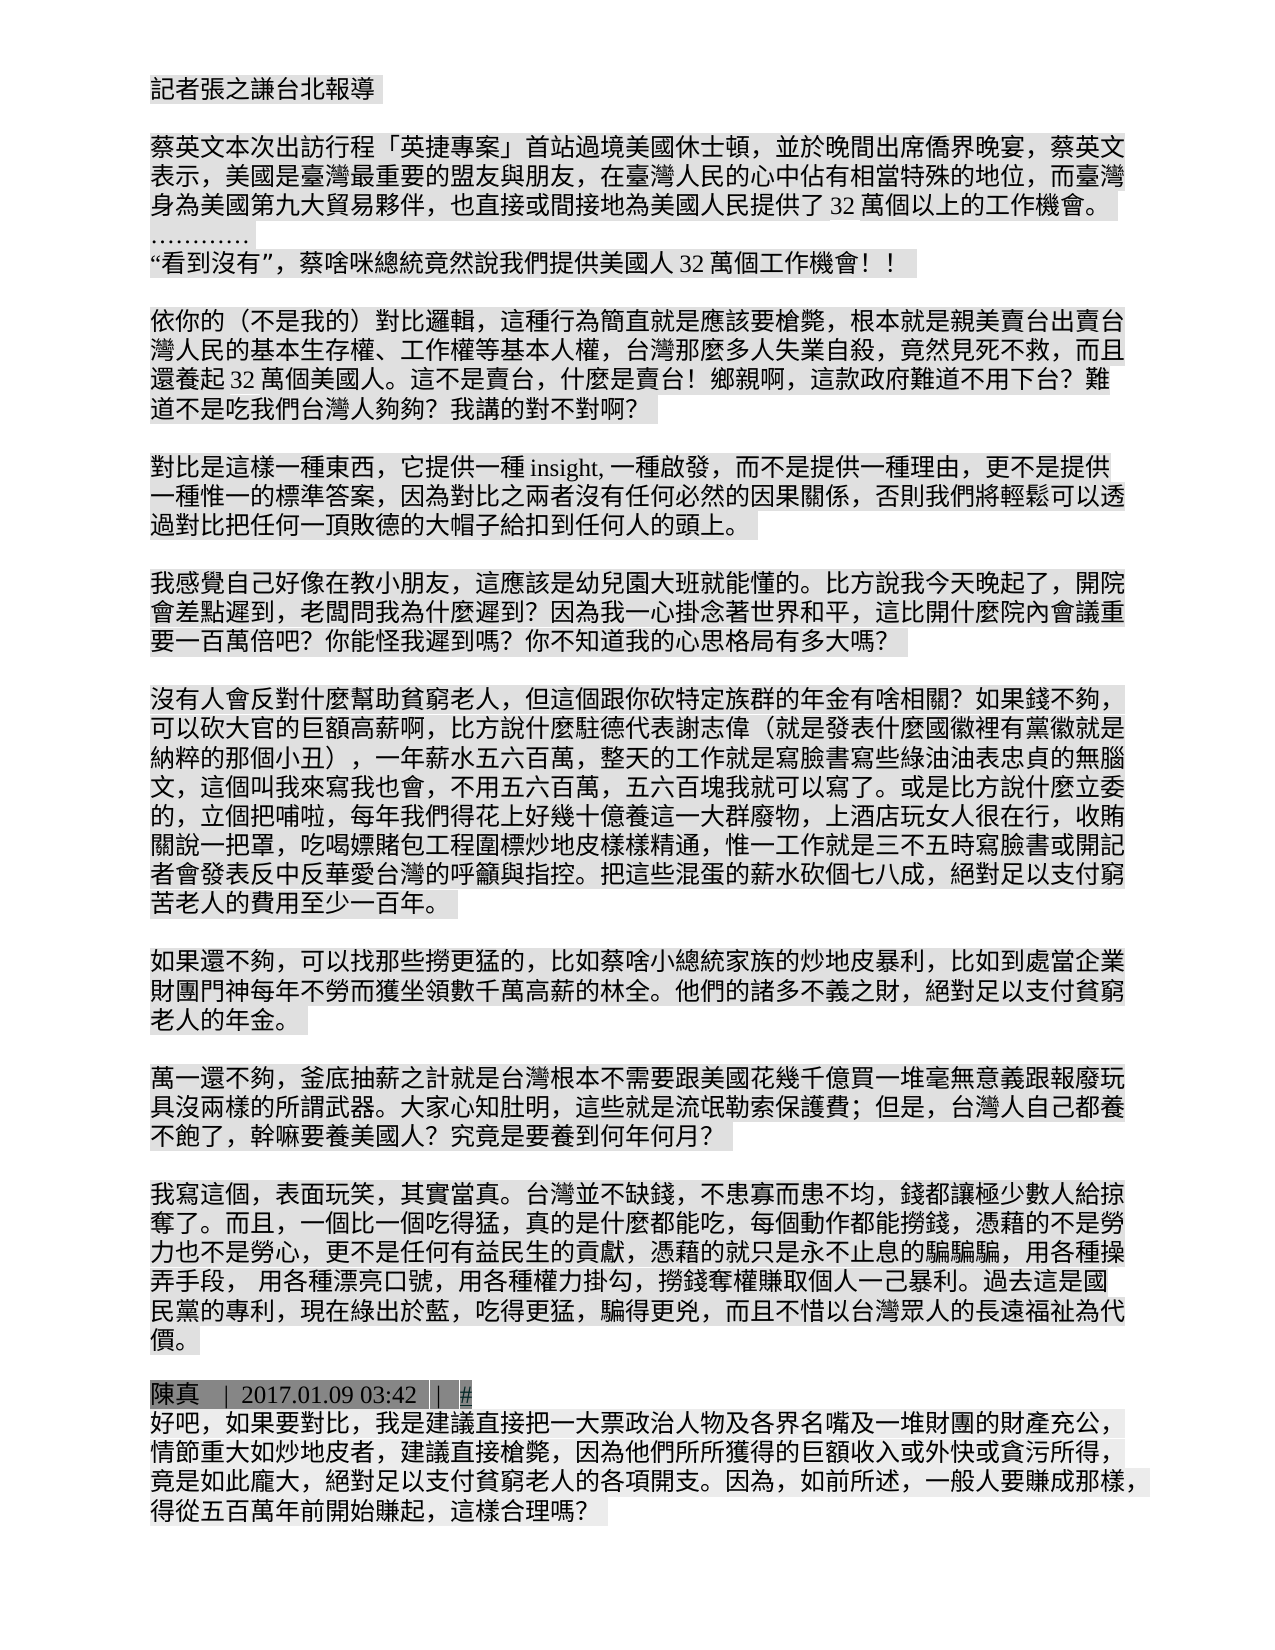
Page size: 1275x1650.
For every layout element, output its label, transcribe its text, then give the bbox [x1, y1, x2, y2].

text 好吧，如果要對比，我是建議直接把一大票政治人物及各界名嘴及一堆財團的財產充公，情節重大如炒地皮者，建議直接槍斃，因為他們所所獲得的巨額收入或外快或貪污所得，竟是如此龐大，絕對足以支付貧窮老人的各項開支。因為，如前所述，一般人要賺成那樣，得從五百萬年前開始賺起，這樣合理嗎？ 以後，我們不管談到任何一個社會問題，都應該把這些什麼都能吃、胃口特大的人渣饕餮給抓出來做為一種對比才對，看是要財產充公或直接依法槍斃，我都沒意見，只要公平正義能實現就好，各位鄉親父老，我說得對不對啊？ [150, 1409, 1125, 1555]
text 陳真 | 2017.01.09 03:42 | # [150, 1380, 1125, 1409]
text 記者張之謙台北報導 蔡英文本次出訪行程「英捷專案」首站過境美國休士頓，並於晚間出席僑界晚宴，蔡英文表示，美國是臺灣最重要的盟友與朋友，在臺灣人民的心中佔有相當特殊的地位，而臺灣身為美國第九大貿易夥伴，也直接或間接地為美國人民提供了32萬個以上的工作機會。 ………… “看到沒有”，蔡啥咪總統竟然說我們提供美國人32萬個工作機會！！ 依你的（不是我的）對比邏輯，這種行為簡直就是應該要槍斃，根本就是親美賣台出賣台灣人民的基本生存權、工作權等基本人權，台灣那麼多人失業自殺，竟然見死不救，而且還養起32萬個美國人。這不是賣台，什麼是賣台！鄉親啊，這款政府難道不用下台？難道不是吃我們台灣人夠夠？我講的對不對啊？ 對比是這樣一種東西，它提供一種insight, 一種啟發，而不是提供一種理由，更不是提供一種惟一的標準答案，因為對比之兩者沒有任何必然的因果關係，否則我們將輕鬆可以透過對比把任何一頂敗德的大帽子給扣到任何人的頭上。 我感覺自己好像在教小朋友，這應該是幼兒園大班就能懂的。比方說我今天晚起了，開院會差點遲到，老闆問我為什麼遲到？因為我一心掛念著世界和平，這比開什麼院內會議重要一百萬倍吧？你能怪我遲到嗎？你不知道我的心思格局有多大嗎？ 沒有人會反對什麼幫助貧窮老人，但這個跟你砍特定族群的年金有啥相關？如果錢不夠，可以砍大官的巨額高薪啊，比方說什麼駐德代表謝志偉（就是發表什麼國徽裡有黨徽就是納粹的那個小丑），一年薪水五六百萬，整天的工作就是寫臉書寫些綠油油表忠貞的無腦文，這個叫我來寫我也會，不用五六百萬，五六百塊我就可以寫了。或是比方說什麼立委的，立個把哺啦，每年我們得花上好幾十億養這一大群廢物，上酒店玩女人很在行，收賄關說一把罩，吃喝嫖賭包工程圍標炒地皮樣樣精通，惟一工作就是三不五時寫臉書或開記者會發表反中反華愛台灣的呼籲與指控。把這些混蛋的薪水砍個七八成，絕對足以支付窮苦老人的費用至少一百年。 如果還不夠，可以找那些撈更猛的，比如蔡啥小總統家族的炒地皮暴利，比如到處當企業財團門神每年不勞而獲坐領數千萬高薪的林全。他們的諸多不義之財，絕對足以支付貧窮老人的年金。 萬一還不夠，釜底抽薪之計就是台灣根本不需要跟美國花幾千億買一堆毫無意義跟報廢玩具沒兩樣的所謂武器。大家心知肚明，這些就是流氓勒索保護費；但是，台灣人自己都養不飽了，幹嘛要養美國人？究竟是要養到何年何月？ 我寫這個，表面玩笑，其實當真。台灣並不缺錢，不患寡而患不均，錢都讓極少數人給掠奪了。而且，一個比一個吃得猛，真的是什麼都能吃，每個動作都能撈錢，憑藉的不是勞力也不是勞心，更不是任何有益民生的貢獻，憑藉的就只是永不止息的騙騙騙，用各種操弄手段， 用各種漂亮口號，用各種權力掛勾，撈錢奪權賺取個人一己暴利。過去這是國民黨的專利，現在綠出於藍，吃得更猛，騙得更兇，而且不惜以台灣眾人的長遠福祉為代價。 [150, 75, 1125, 1355]
